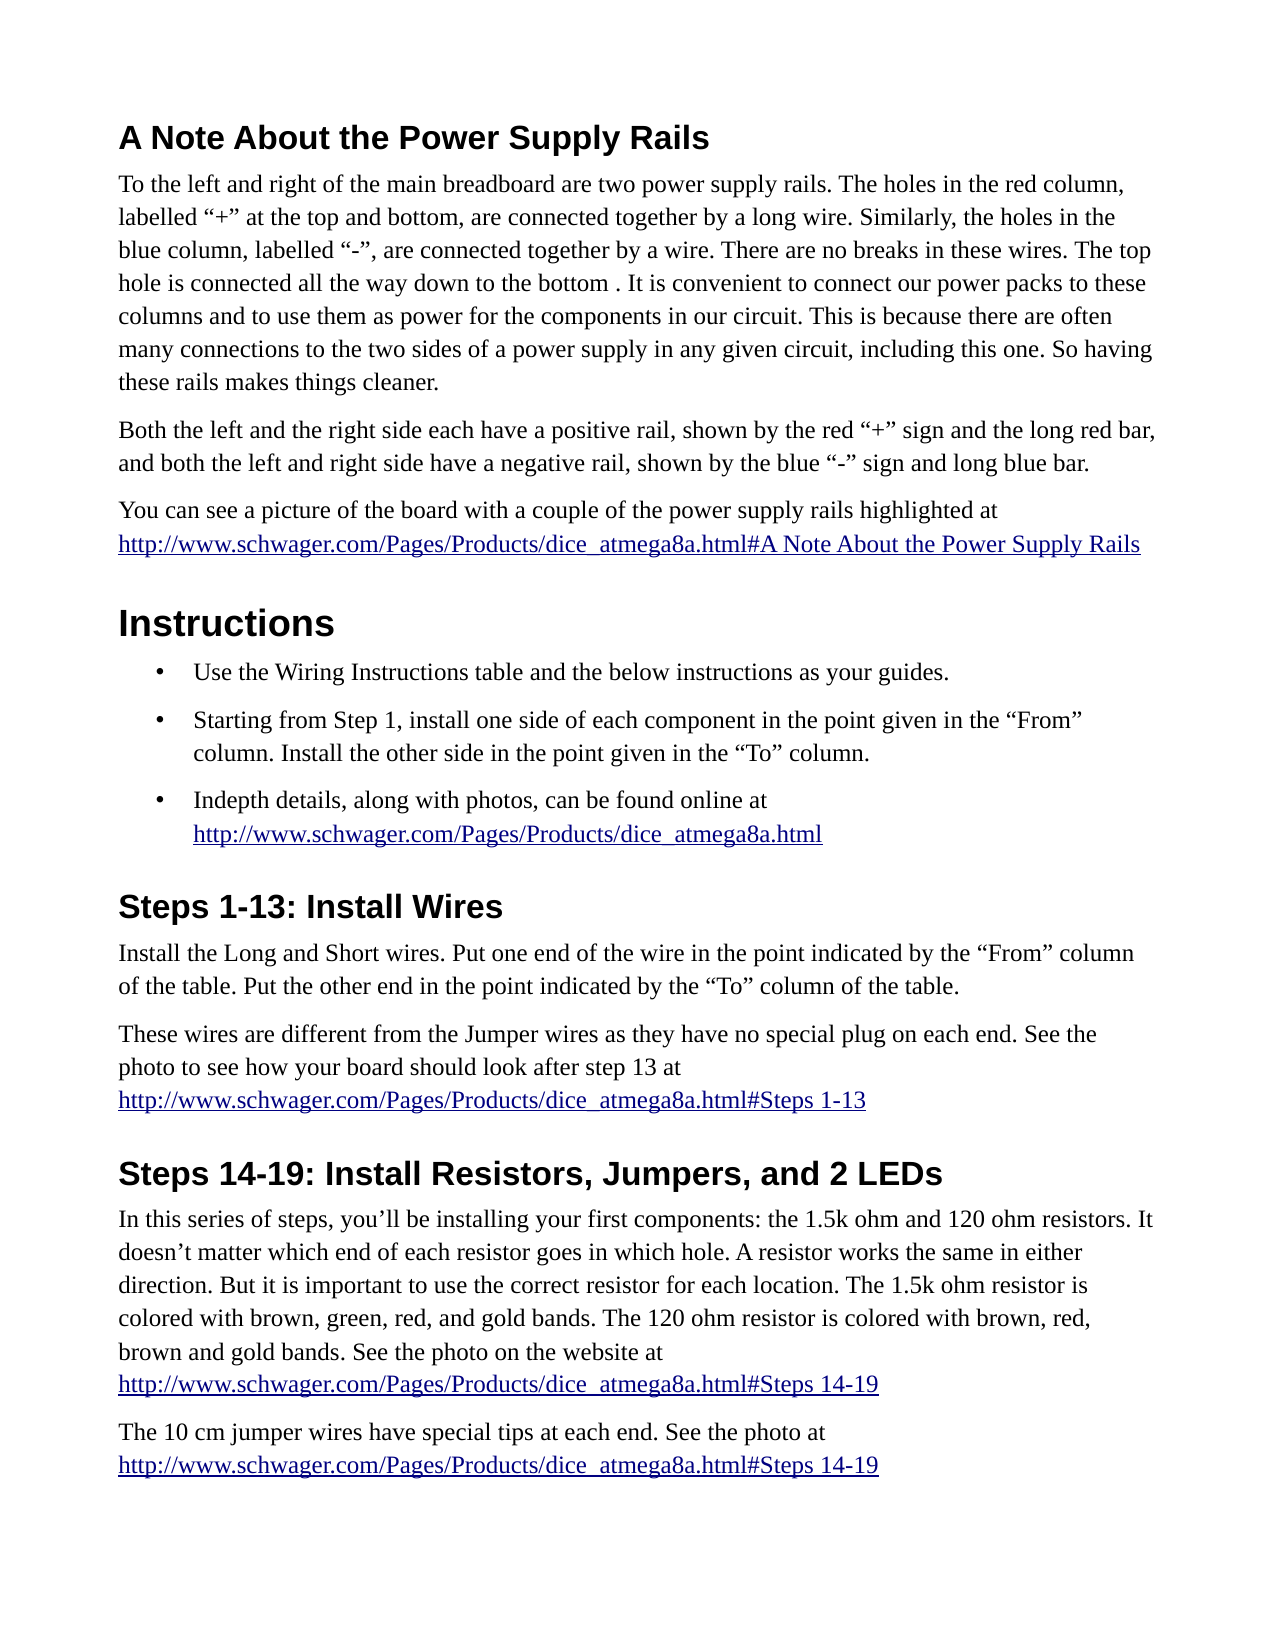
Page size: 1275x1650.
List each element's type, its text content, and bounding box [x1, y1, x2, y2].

text To the left and right of the main breadboard are two power supply rails. The holes in the red column, labelled “+” at the top and bottom, are connected together by a long wire. Similarly, the holes in the blue column, labelled “-”, are connected together by a wire. There are no breaks in these wires. The top hole is connected all the way down to the bottom . It is convenient to connect our power packs to these columns and to use them as power for the components in our circuit. This is because there are often many connections to the two sides of a power supply in any given circuit, including this one. So having these rails makes things cleaner. [118, 169, 1157, 396]
text These wires are different from the Jumper wires as they have no special plug on each end. See the photo to see how your board should look after step 13 at http://www.schwager.com/Pages/Products/dice_atmega8a.html#Steps 1-13 [118, 1019, 1157, 1114]
subtitle Steps 1-13: Install Wires [118, 887, 1157, 926]
text You can see a picture of the board with a couple of the power supply rails highlighted at http://www.schwager.com/Pages/Products/dice_atmega8a.html#A Note About the Power Supply Rails [118, 496, 1157, 557]
list Use the Wiring Instructions table and the below instructions as your guides. [156, 657, 1157, 686]
subtitle A Note About the Power Supply Rails [118, 118, 1157, 157]
subtitle Instructions [118, 601, 1157, 645]
subtitle Steps 14-19: Install Resistors, Jumpers, and 2 LEDs [118, 1153, 1157, 1192]
text Install the Long and Short wires. Put one end of the wire in the point indicated by the “From” column of the table. Put the other end in the point indicated by the “To” column of the table. [118, 938, 1157, 1000]
text Both the left and the right side each have a positive rail, shown by the red “+” sign and the long red bar, and both the left and right side have a negative rail, shown by the blue “-” sign and long blue bar. [118, 415, 1157, 477]
list Indepth details, along with photos, can be found online at http://www.schwager.com/Pages/Products/dice_atmega8a.html [156, 786, 1157, 847]
text In this series of steps, you’ll be installing your first components: the 1.5k ohm and 120 ohm resistors. It doesn’t matter which end of each resistor goes in which hole. A resistor works the same in either direction. But it is important to use the correct resistor for each location. The 1.5k ohm resistor is colored with brown, green, red, and gold bands. The 120 ohm resistor is colored with brown, red, brown and gold bands. See the photo on the website at http://www.schwager.com/Pages/Products/dice_atmega8a.html#Steps 14-19 [118, 1204, 1157, 1398]
text The 10 cm jumper wires have special tips at each end. See the photo at http://www.schwager.com/Pages/Products/dice_atmega8a.html#Steps 14-19 [118, 1417, 1157, 1479]
list Starting from Step 1, install one side of each component in the point given in the “From” column. Install the other side in the point given in the “To” column. [156, 705, 1157, 767]
